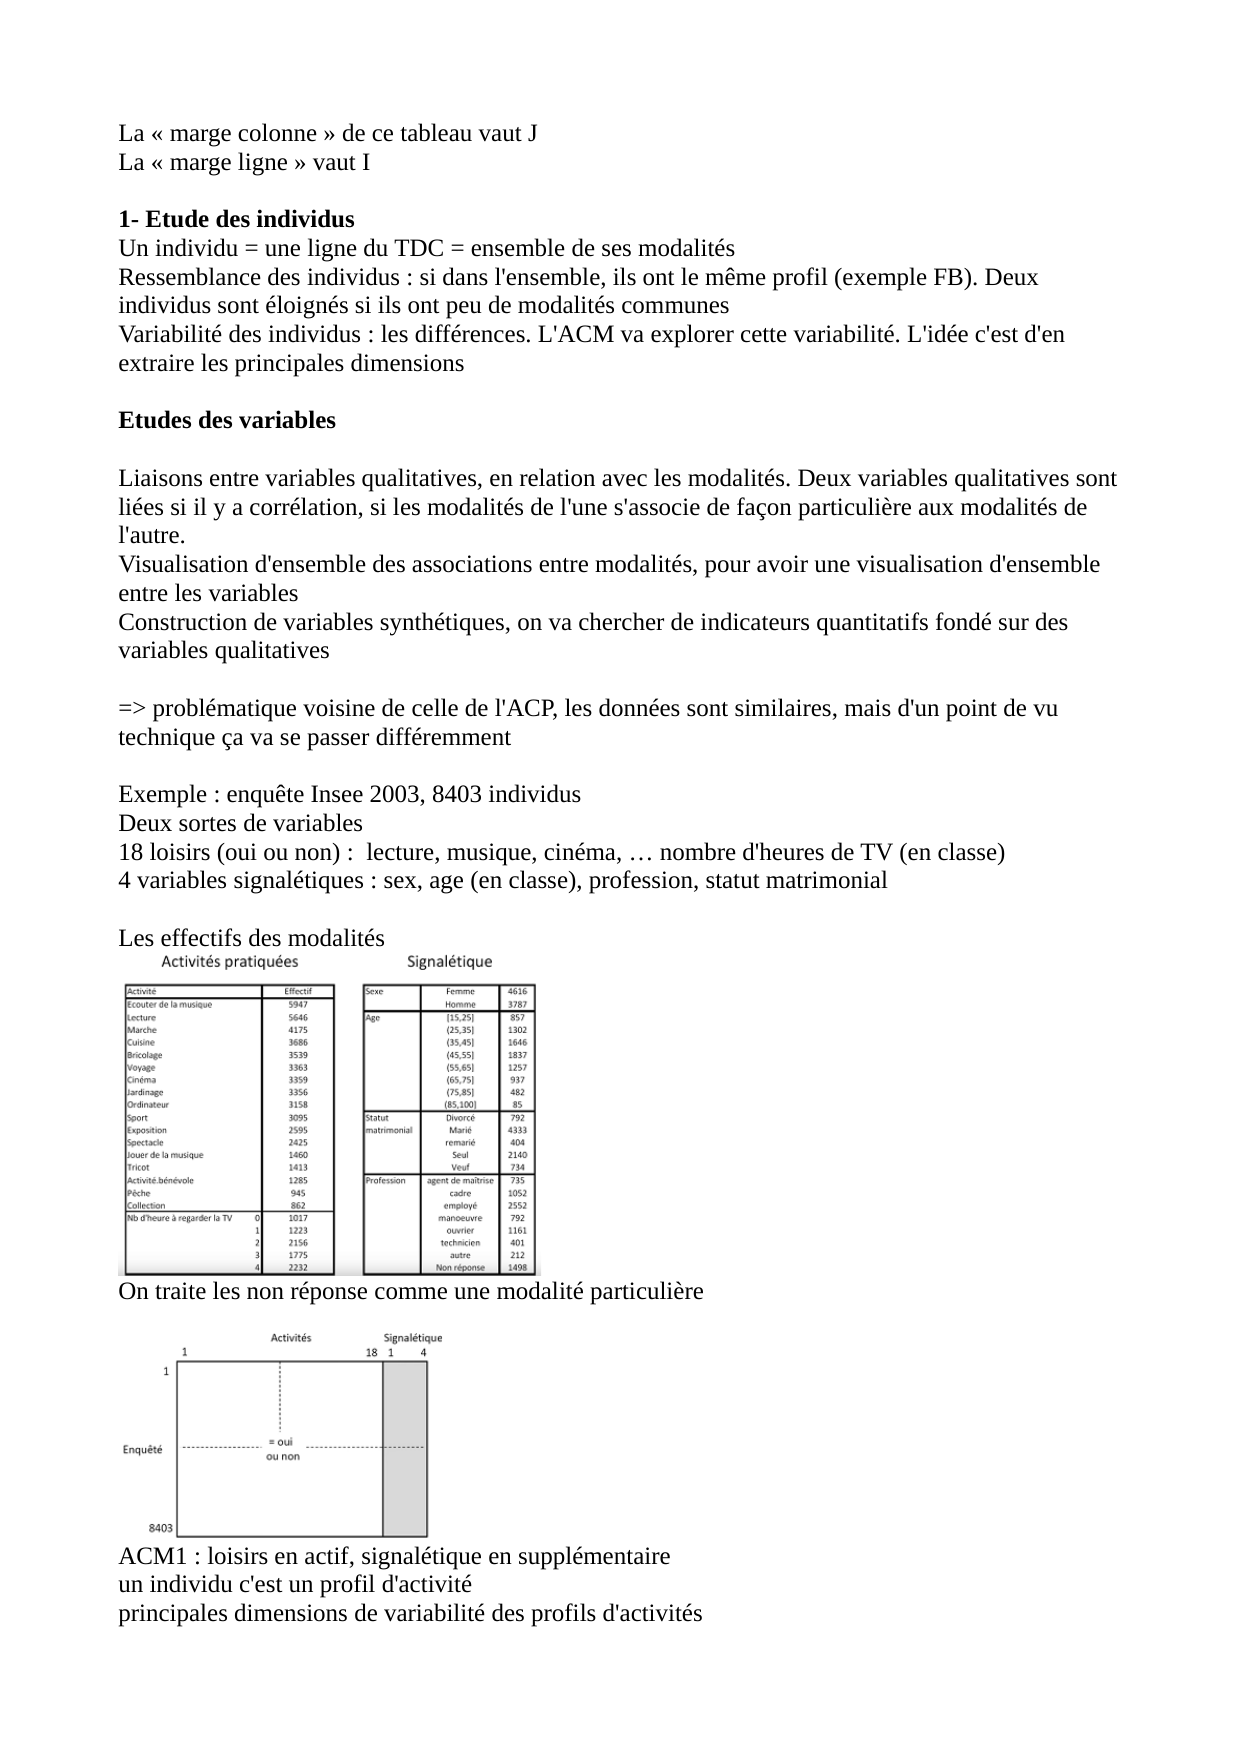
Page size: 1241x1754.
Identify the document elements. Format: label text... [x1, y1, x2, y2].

text Variabilité des individus : les différences. L'ACM va explorer cette variabilité. L'idée c'est d'en extraire les principales dimensions [118, 319, 1122, 377]
text On traite les non réponse comme une modalité particulière [118, 1276, 1122, 1305]
text 1- Etude des individus [118, 204, 1122, 233]
text Visualisation d'ensemble des associations entre modalités, pour avoir une visualisation d'ensemble entre les variables [118, 549, 1122, 607]
text 18 loisirs (oui ou non) : lecture, musique, cinéma, … nombre d'heures de TV (en classe) [118, 837, 1122, 866]
text ACM1 : loisirs en actif, signalétique en supplémentaire [118, 1541, 1122, 1569]
text Deux sortes de variables [118, 808, 1122, 837]
text 4 variables signalétiques : sex, age (en classe), profession, statut matrimonial [118, 866, 1122, 894]
text Ressemblance des individus : si dans l'ensemble, ils ont le même profil (exemple FB). Deux individus sont éloignés si ils ont peu de modalités communes [118, 262, 1122, 319]
text un individu c'est un profil d'activité [118, 1569, 1122, 1598]
text La « marge ligne » vaut I [118, 147, 1122, 176]
text Liaisons entre variables qualitatives, en relation avec les modalités. Deux variables qualitatives sont liées si il y a corrélation, si les modalités de l'une s'associe de façon particulière aux modalités de l'autre. [118, 463, 1122, 549]
text Construction de variables synthétiques, on va chercher de indicateurs quantitatifs fondé sur des variables qualitatives [118, 607, 1122, 664]
text Exemple : enquête Insee 2003, 8403 individus [118, 779, 1122, 808]
text La « marge colonne » de ce tableau vaut J [118, 118, 1122, 147]
text principales dimensions de variabilité des profils d'activités [118, 1598, 1122, 1627]
text Un individu = une ligne du TDC = ensemble de ses modalités [118, 233, 1122, 262]
text => problématique voisine de celle de l'ACP, les données sont similaires, mais d'un point de vu technique ça va se passer différemment [118, 693, 1122, 751]
text Les effectifs des modalités [118, 923, 1122, 952]
text Etudes des variables [118, 406, 1122, 434]
